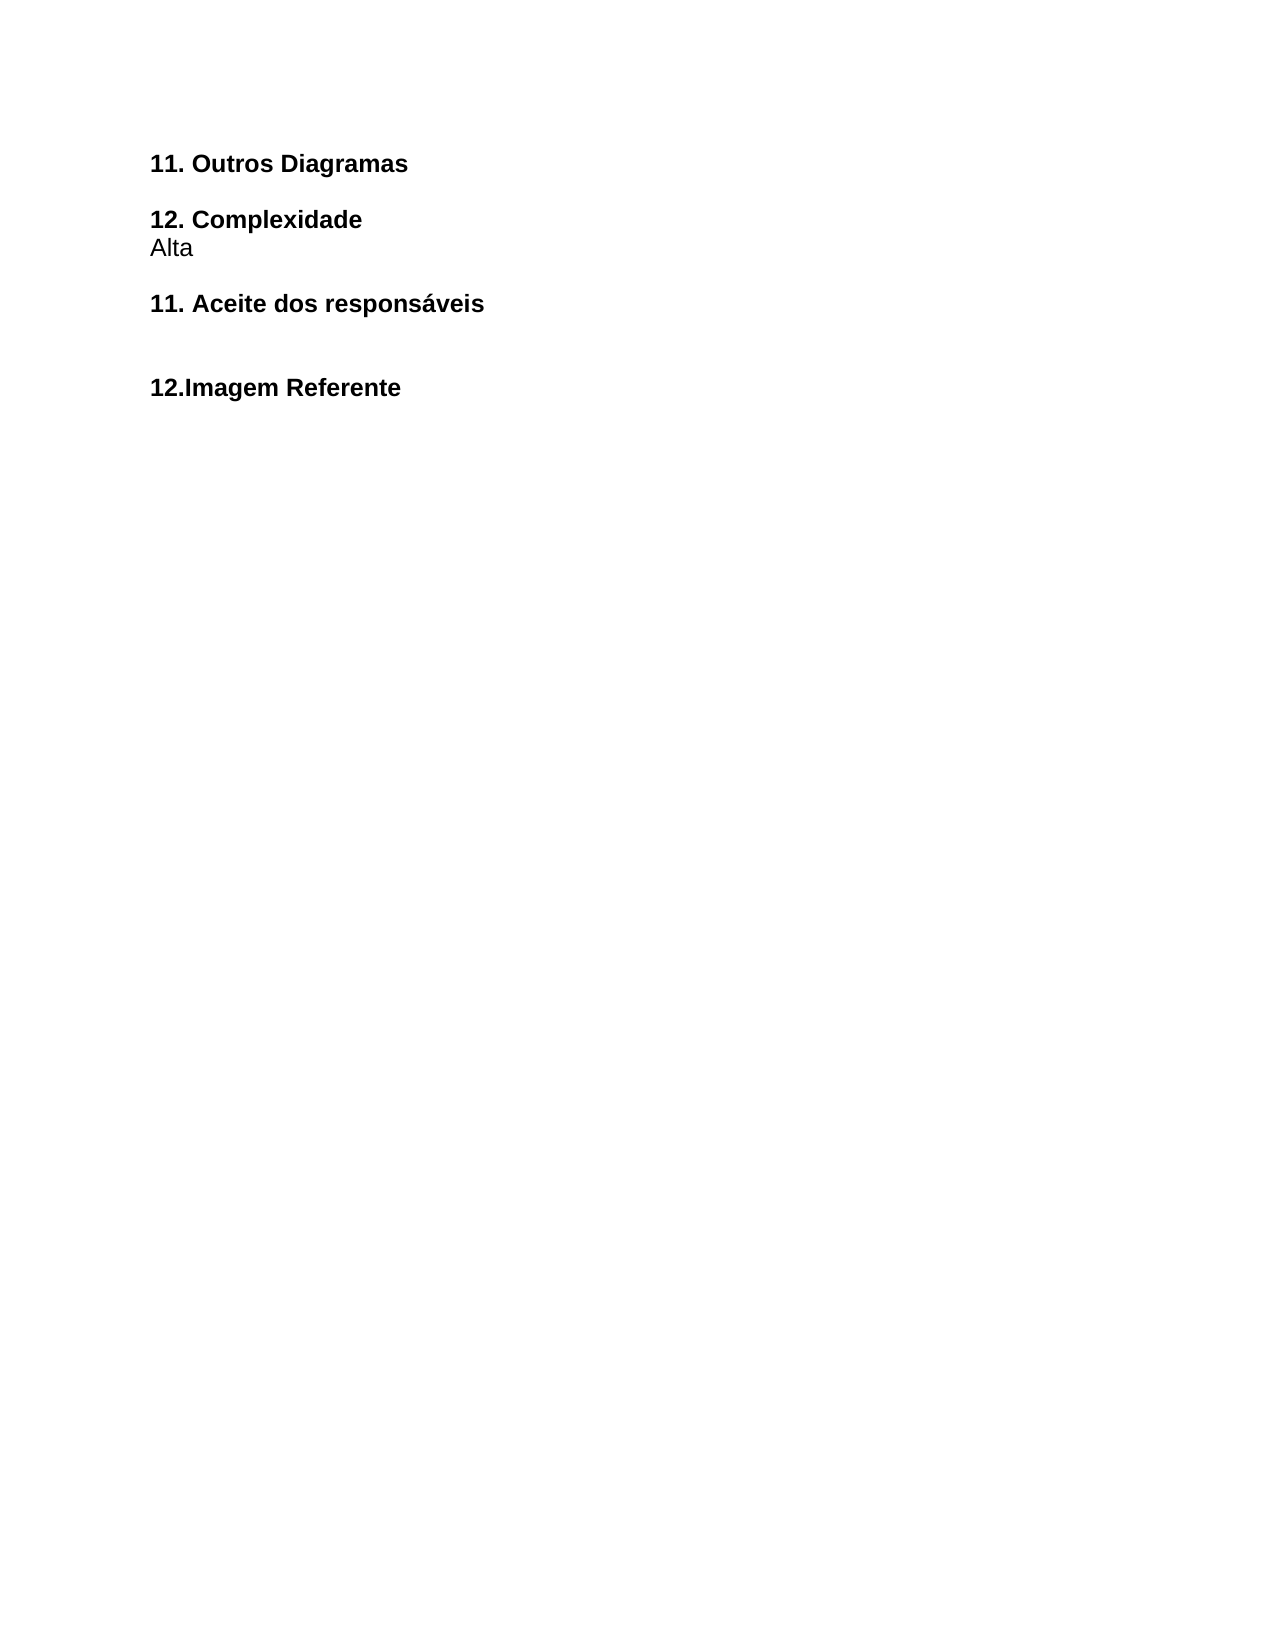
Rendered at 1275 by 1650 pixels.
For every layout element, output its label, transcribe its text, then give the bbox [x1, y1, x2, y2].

text 11. Aceite dos responsáveis [150, 289, 1087, 317]
text 12. Complexidade [150, 206, 1087, 234]
text 11. Outros Diagramas [150, 150, 1087, 178]
text Alta [150, 234, 1087, 262]
text 12.Imagem Referente [150, 373, 1087, 401]
